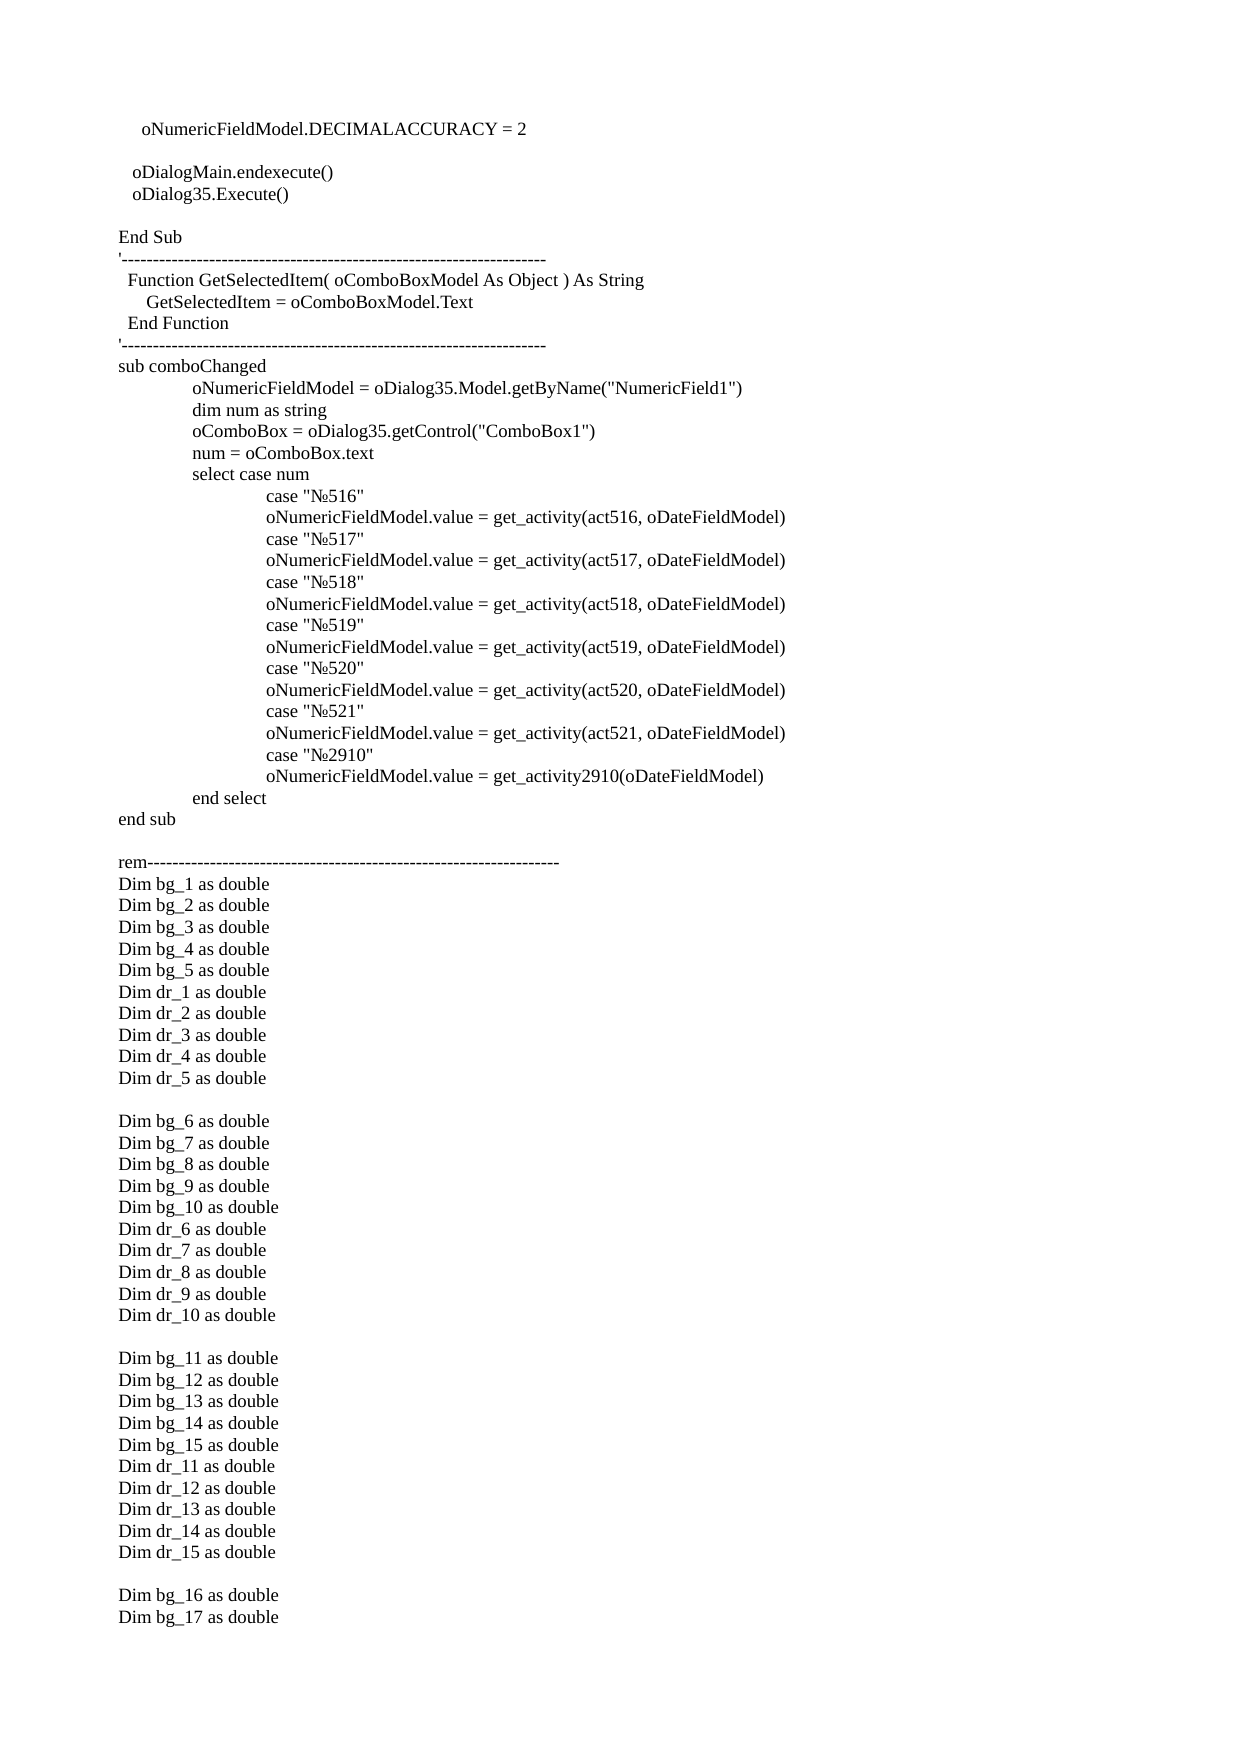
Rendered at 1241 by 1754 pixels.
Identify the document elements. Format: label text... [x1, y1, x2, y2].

text oNumericFieldModel.value = get_activity(act521, oDateFieldModel) [118, 722, 1122, 743]
text case "№521" [118, 700, 1122, 722]
text Dim bg_6 as double [118, 1110, 1122, 1132]
text Dim bg_5 as double [118, 959, 1122, 981]
text Dim bg_11 as double [118, 1347, 1122, 1369]
text case "№520" [118, 657, 1122, 679]
text Dim bg_4 as double [118, 937, 1122, 959]
text oDialogMain.endexecute() [118, 161, 1122, 183]
text oNumericFieldModel = oDialog35.Model.getByName("NumericField1") [118, 377, 1122, 398]
text select case num [118, 463, 1122, 485]
text case "№519" [118, 614, 1122, 636]
text Dim bg_17 as double [118, 1606, 1122, 1627]
text oNumericFieldModel.DECIMALACCURACY = 2 [118, 118, 1122, 140]
text oNumericFieldModel.value = get_activity(act520, oDateFieldModel) [118, 679, 1122, 700]
text oComboBox = oDialog35.getControl("ComboBox1") [118, 420, 1122, 442]
text Dim dr_5 as double [118, 1067, 1122, 1088]
text Dim dr_11 as double [118, 1455, 1122, 1477]
text Dim bg_7 as double [118, 1132, 1122, 1153]
text case "№517" [118, 528, 1122, 549]
text End Function [118, 312, 1122, 334]
text Dim dr_10 as double [118, 1304, 1122, 1326]
text case "№2910" [118, 743, 1122, 765]
text Dim dr_1 as double [118, 981, 1122, 1002]
text Dim bg_9 as double [118, 1175, 1122, 1196]
text case "№518" [118, 571, 1122, 592]
text Dim dr_14 as double [118, 1520, 1122, 1541]
text Dim bg_13 as double [118, 1390, 1122, 1412]
text End Sub [118, 226, 1122, 247]
text oNumericFieldModel.value = get_activity(act518, oDateFieldModel) [118, 592, 1122, 614]
text rem------------------------------------------------------------------ [118, 851, 1122, 873]
text dim num as string [118, 398, 1122, 420]
text end select [118, 787, 1122, 808]
text Dim bg_12 as double [118, 1369, 1122, 1390]
text oNumericFieldModel.value = get_activity2910(oDateFieldModel) [118, 765, 1122, 787]
text Dim bg_8 as double [118, 1153, 1122, 1175]
text Dim bg_10 as double [118, 1196, 1122, 1218]
text Dim dr_9 as double [118, 1282, 1122, 1304]
text case "№516" [118, 485, 1122, 506]
text Dim bg_3 as double [118, 916, 1122, 937]
text Dim dr_13 as double [118, 1498, 1122, 1520]
text Dim dr_7 as double [118, 1239, 1122, 1261]
text Dim bg_1 as double [118, 873, 1122, 894]
text Dim dr_12 as double [118, 1477, 1122, 1498]
text '-------------------------------------------------------------------- [118, 247, 1122, 269]
text Dim dr_3 as double [118, 1024, 1122, 1045]
text Dim dr_6 as double [118, 1218, 1122, 1239]
text Dim dr_8 as double [118, 1261, 1122, 1282]
text Dim bg_14 as double [118, 1412, 1122, 1433]
text Dim dr_4 as double [118, 1045, 1122, 1067]
text oDialog35.Execute() [118, 183, 1122, 204]
text oNumericFieldModel.value = get_activity(act517, oDateFieldModel) [118, 549, 1122, 571]
text Dim bg_16 as double [118, 1584, 1122, 1606]
text '-------------------------------------------------------------------- [118, 334, 1122, 355]
text GetSelectedItem = oComboBoxModel.Text [118, 291, 1122, 312]
text sub comboChanged [118, 355, 1122, 377]
text num = oComboBox.text [118, 442, 1122, 463]
text Dim bg_2 as double [118, 894, 1122, 916]
text Function GetSelectedItem( oComboBoxModel As Object ) As String [118, 269, 1122, 291]
text end sub [118, 808, 1122, 830]
text oNumericFieldModel.value = get_activity(act519, oDateFieldModel) [118, 636, 1122, 657]
text Dim dr_2 as double [118, 1002, 1122, 1024]
text Dim dr_15 as double [118, 1541, 1122, 1563]
text Dim bg_15 as double [118, 1433, 1122, 1455]
text oNumericFieldModel.value = get_activity(act516, oDateFieldModel) [118, 506, 1122, 528]
